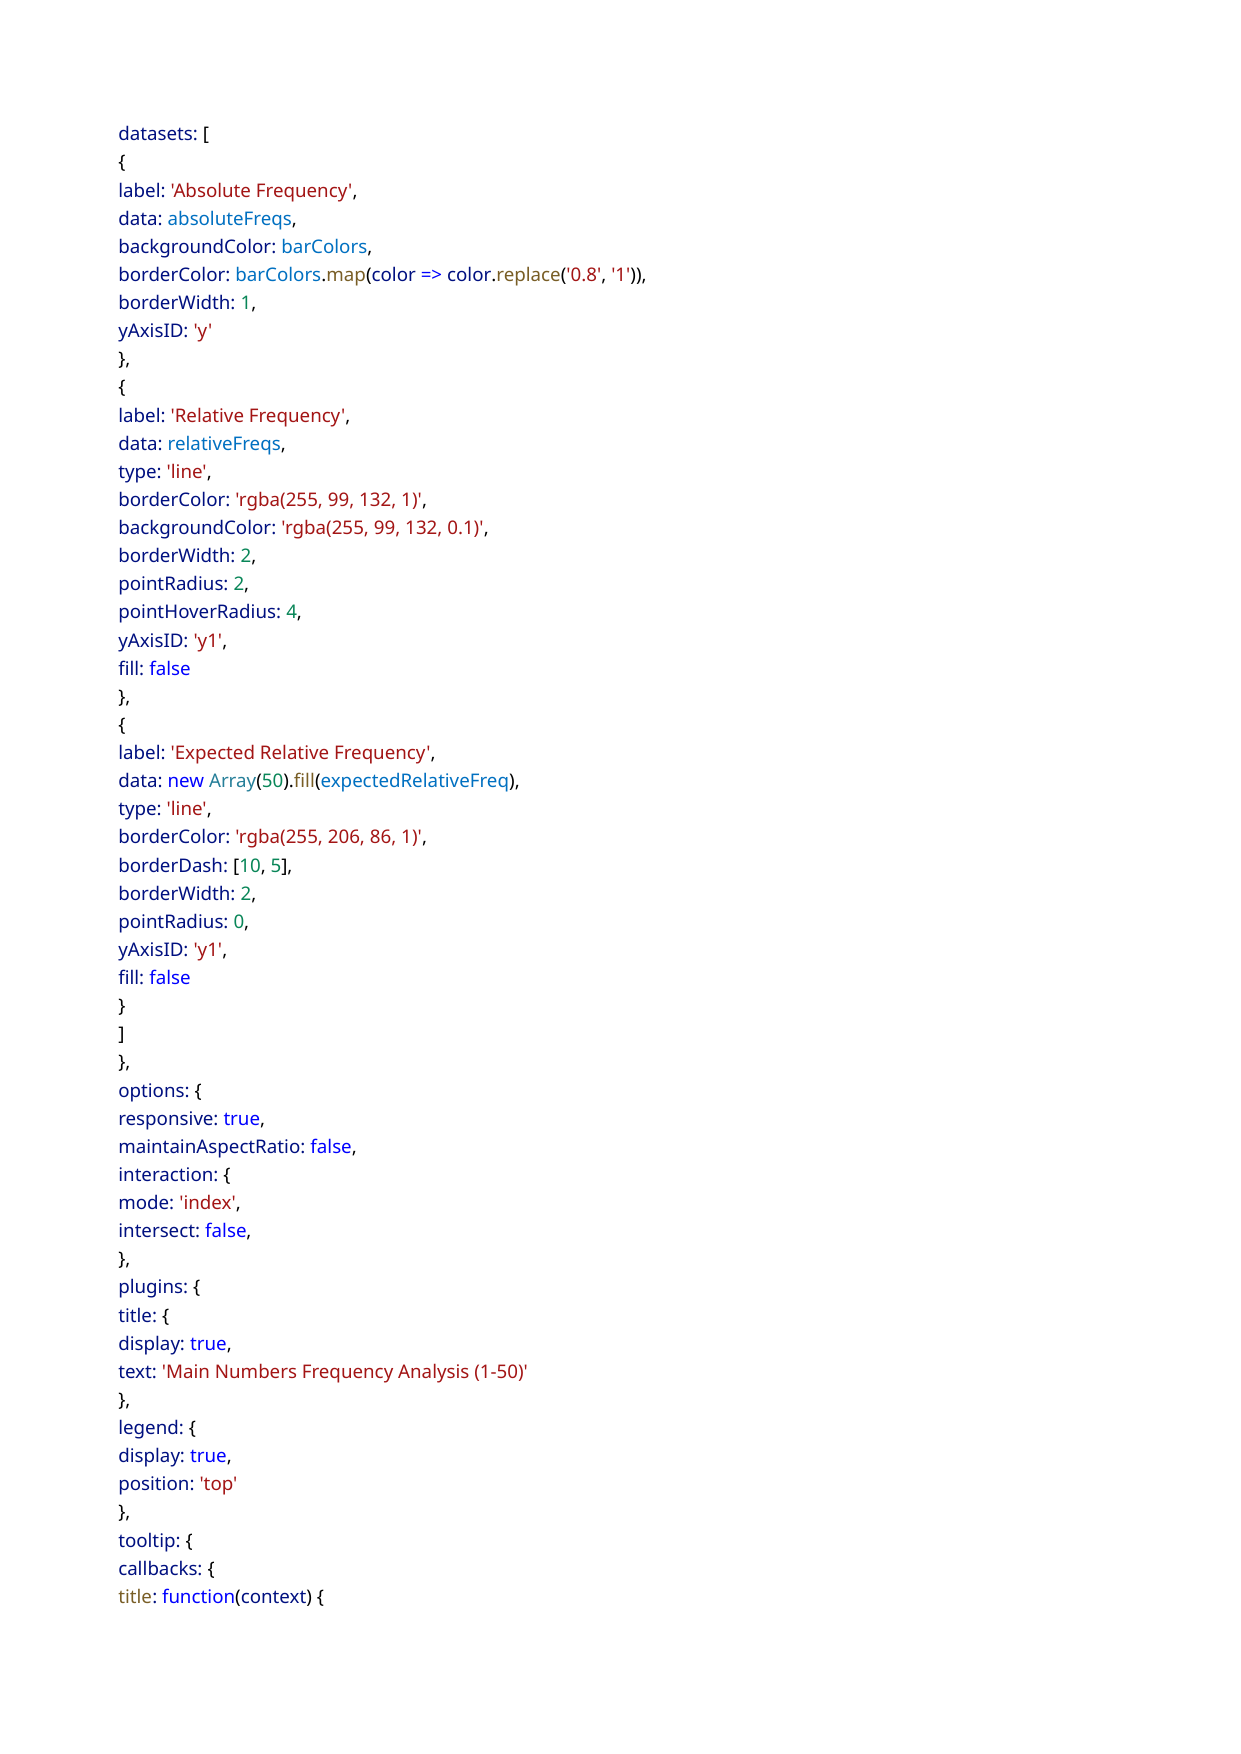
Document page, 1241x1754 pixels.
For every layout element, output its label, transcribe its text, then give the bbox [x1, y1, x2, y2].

text yAxisID: 'y1', [118, 934, 1122, 962]
text legend: { [118, 1412, 1122, 1440]
text options: { [118, 1074, 1122, 1102]
text pointHoverRadius: 4, [118, 596, 1122, 624]
text callbacks: { [118, 1552, 1122, 1581]
text pointRadius: 2, [118, 568, 1122, 596]
text pointRadius: 0, [118, 906, 1122, 934]
text position: 'top' [118, 1468, 1122, 1496]
text intersect: false, [118, 1215, 1122, 1243]
text title: { [118, 1299, 1122, 1327]
text text: 'Main Numbers Frequency Analysis (1-50)' [118, 1356, 1122, 1384]
text }, [118, 1243, 1122, 1271]
text maintainAspectRatio: false, [118, 1131, 1122, 1159]
text { [118, 146, 1122, 174]
text type: 'line', [118, 456, 1122, 484]
text borderColor: 'rgba(255, 206, 86, 1)', [118, 821, 1122, 849]
text }, [118, 681, 1122, 709]
text data: absoluteFreqs, [118, 202, 1122, 231]
text fill: false [118, 652, 1122, 681]
text label: 'Relative Frequency', [118, 399, 1122, 427]
text display: true, [118, 1327, 1122, 1356]
text }, [118, 1496, 1122, 1524]
text interaction: { [118, 1159, 1122, 1187]
text }, [118, 1046, 1122, 1074]
text }, [118, 1384, 1122, 1412]
text type: 'line', [118, 793, 1122, 821]
text label: 'Expected Relative Frequency', [118, 737, 1122, 765]
text mode: 'index', [118, 1187, 1122, 1215]
text }, [118, 343, 1122, 371]
text data: relativeFreqs, [118, 427, 1122, 456]
text plugins: { [118, 1271, 1122, 1299]
text borderWidth: 2, [118, 877, 1122, 906]
text borderColor: barColors.map(color => color.replace('0.8', '1')), [118, 259, 1122, 287]
text ] [118, 1018, 1122, 1046]
text { [118, 709, 1122, 737]
text tooltip: { [118, 1524, 1122, 1552]
text display: true, [118, 1440, 1122, 1468]
text responsive: true, [118, 1102, 1122, 1131]
text label: 'Absolute Frequency', [118, 174, 1122, 202]
text { [118, 371, 1122, 399]
text title: function(context) { [118, 1581, 1122, 1609]
text backgroundColor: barColors, [118, 231, 1122, 259]
text } [118, 990, 1122, 1018]
text borderWidth: 1, [118, 287, 1122, 315]
text data: new Array(50).fill(expectedRelativeFreq), [118, 765, 1122, 793]
text fill: false [118, 962, 1122, 990]
text backgroundColor: 'rgba(255, 99, 132, 0.1)', [118, 512, 1122, 540]
text yAxisID: 'y1', [118, 624, 1122, 652]
text borderDash: [10, 5], [118, 849, 1122, 877]
text borderWidth: 2, [118, 540, 1122, 568]
text datasets: [ [118, 118, 1122, 146]
text yAxisID: 'y' [118, 315, 1122, 343]
text borderColor: 'rgba(255, 99, 132, 1)', [118, 484, 1122, 512]
